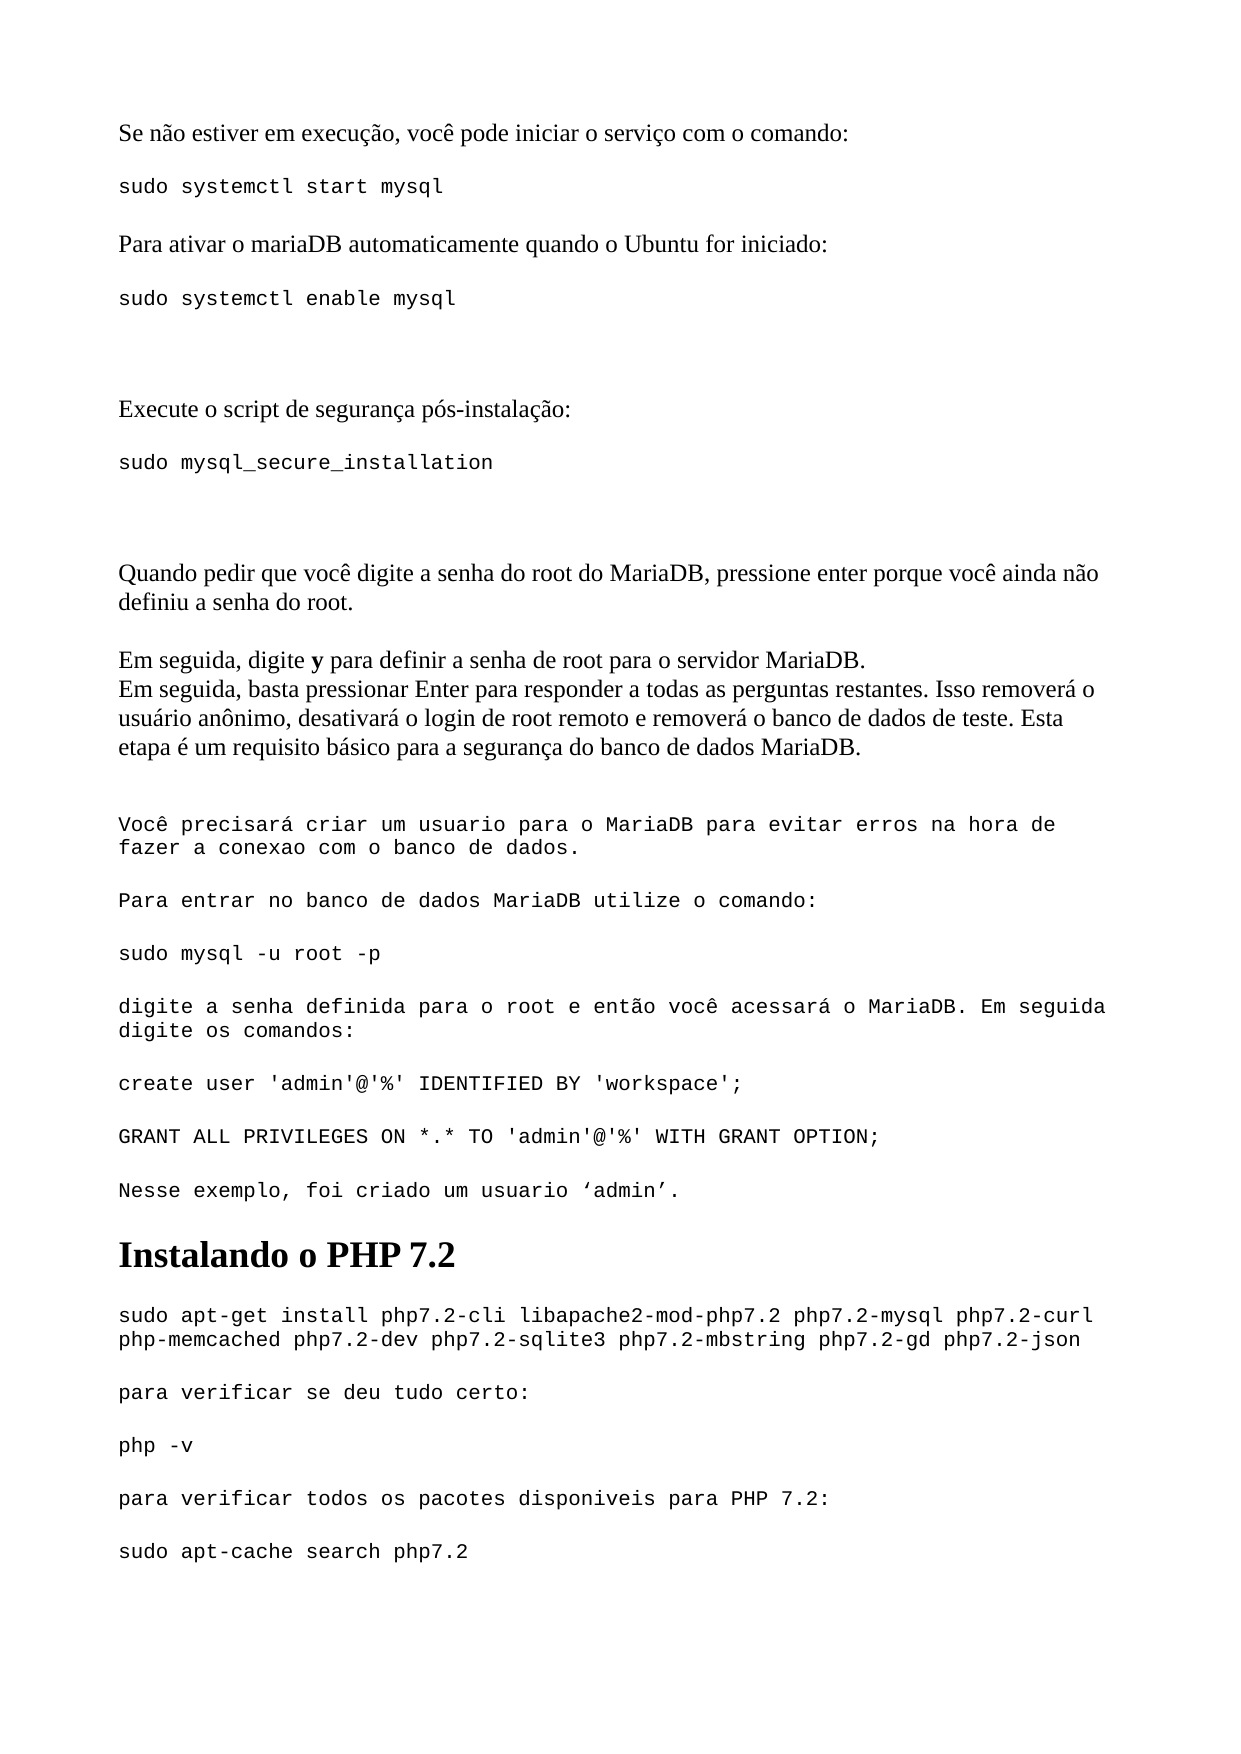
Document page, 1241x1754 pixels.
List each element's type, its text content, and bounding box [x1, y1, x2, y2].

text Em seguida, basta pressionar Enter para responder a todas as perguntas restantes. Isso removerá o usuário anônimo, desativará o login de root remoto e removerá o banco de dados de teste. Esta etapa é um requisito básico para a segurança do banco de dados MariaDB. [118, 674, 1122, 760]
text sudo mysql -u root -p [118, 943, 1122, 967]
text sudo systemctl start mysql [118, 176, 1122, 200]
text Se não estiver em execução, você pode iniciar o serviço com o comando: [118, 118, 1122, 147]
text Para entrar no banco de dados MariaDB utilize o comando: [118, 890, 1122, 914]
text Em seguida, digite y para definir a senha de root para o servidor MariaDB. [118, 645, 1122, 674]
text sudo apt-cache search php7.2 [118, 1541, 1122, 1565]
text Execute o script de segurança pós-instalação: [118, 394, 1122, 423]
text Você precisará criar um usuario para o MariaDB para evitar erros na hora de fazer a conexao com o banco de dados. [118, 813, 1122, 861]
text Para ativar o mariaDB automaticamente quando o Ubuntu for iniciado: [118, 229, 1122, 258]
text sudo apt-get install php7.2-cli libapache2-mod-php7.2 php7.2-mysql php7.2-curl php-memcached php7.2-dev php7.2-sqlite3 php7.2-mbstring php7.2-gd php7.2-json [118, 1305, 1122, 1353]
text sudo systemctl enable mysql [118, 288, 1122, 311]
text GRANT ALL PRIVILEGES ON *.* TO 'admin'@'%' WITH GRANT OPTION; [118, 1126, 1122, 1150]
text Quando pedir que você digite a senha do root do MariaDB, pressione enter porque você ainda não definiu a senha do root. [118, 558, 1122, 616]
text para verificar todos os pacotes disponiveis para PHP 7.2: [118, 1488, 1122, 1512]
text php -v [118, 1435, 1122, 1459]
text Instalando o PHP 7.2 [118, 1233, 1122, 1276]
text sudo mysql_secure_installation [118, 452, 1122, 476]
text create user 'admin'@'%' IDENTIFIED BY 'workspace'; [118, 1073, 1122, 1097]
text para verificar se deu tudo certo: [118, 1382, 1122, 1406]
text Nesse exemplo, foi criado um usuario ‘admin’. [118, 1179, 1122, 1203]
text digite a senha definida para o root e então você acessará o MariaDB. Em seguida digite os comandos: [118, 997, 1122, 1044]
